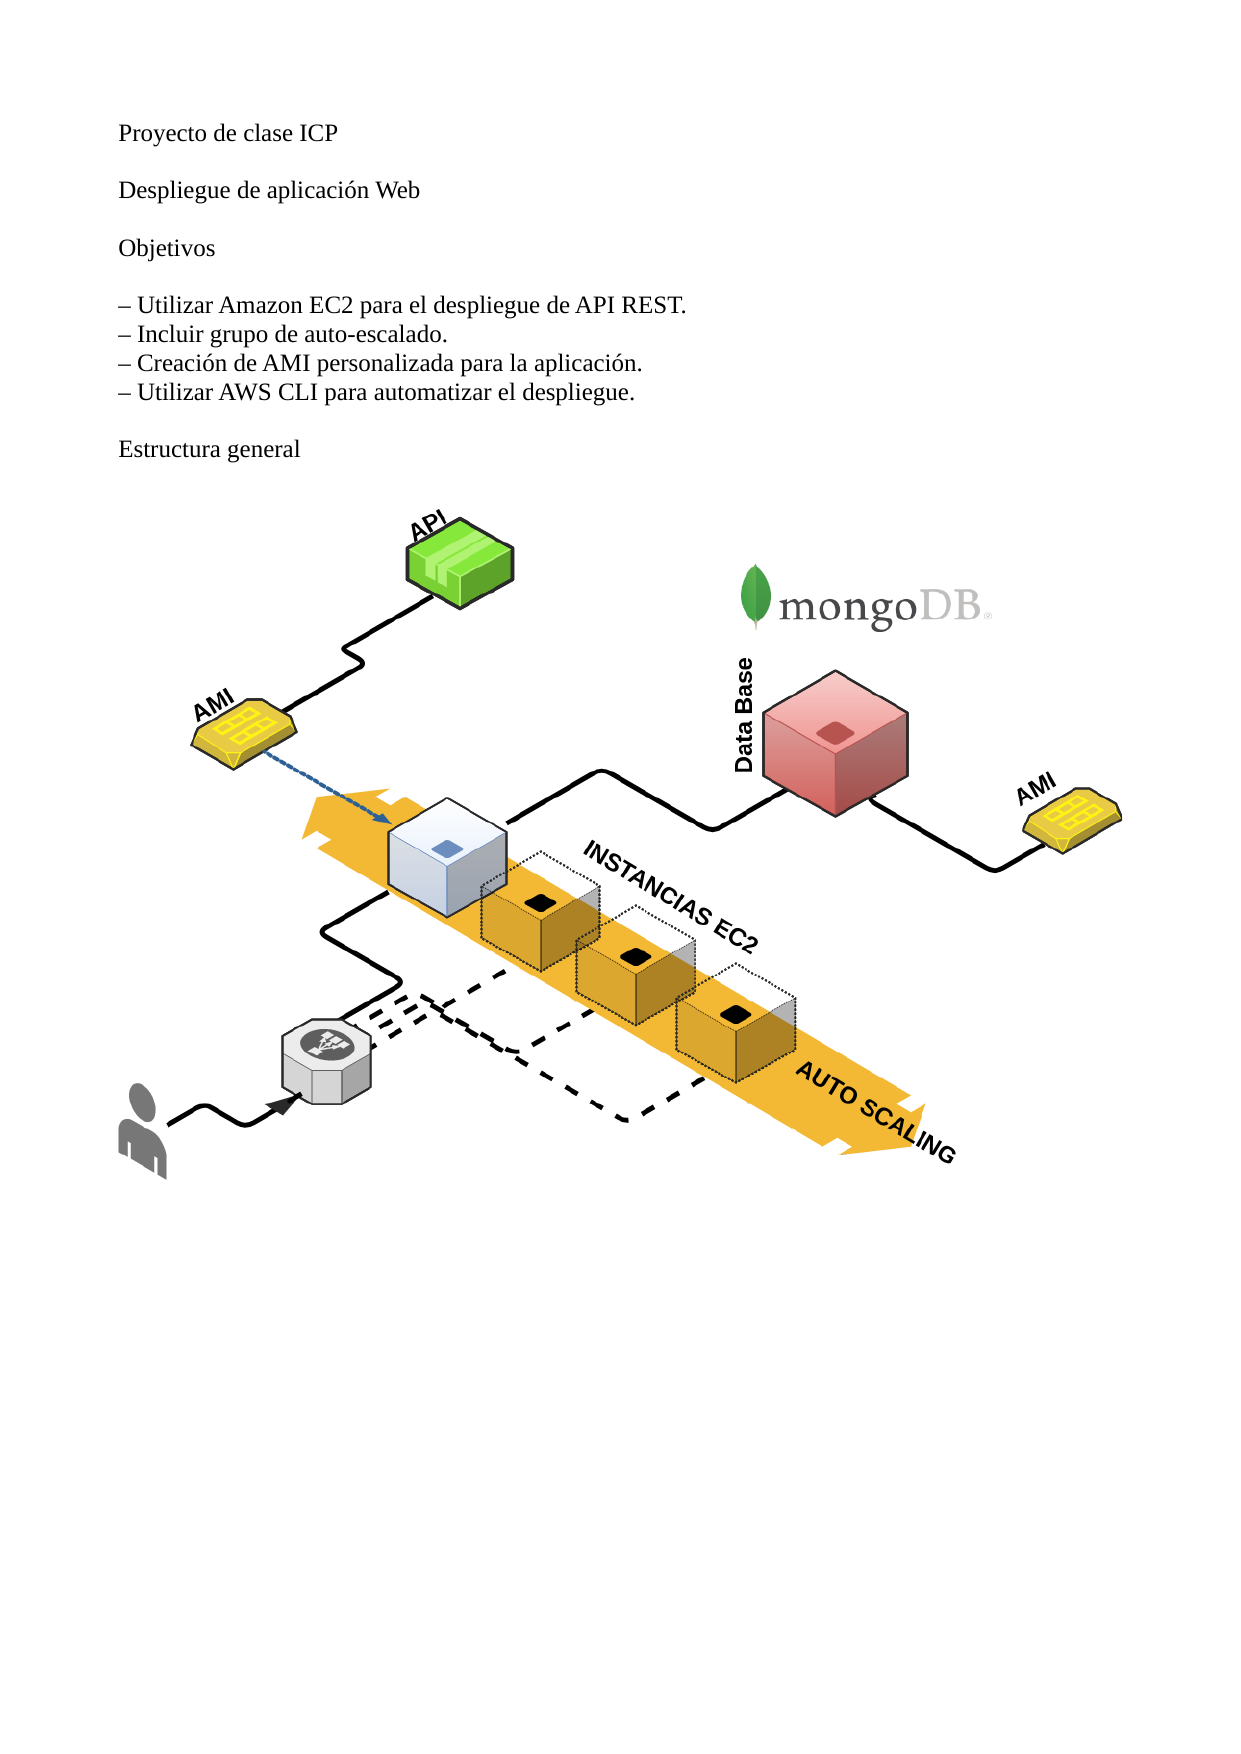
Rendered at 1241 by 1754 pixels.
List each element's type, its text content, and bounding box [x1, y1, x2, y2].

text Proyecto de clase ICP [118, 118, 1122, 147]
text Despliegue de aplicación Web [118, 176, 1122, 204]
text – Utilizar AWS CLI para automatizar el despliegue. [118, 377, 1122, 406]
text – Incluir grupo de auto-escalado. [118, 319, 1122, 348]
text Estructura general [118, 434, 1122, 463]
text – Creación de AMI personalizada para la aplicación. [118, 348, 1122, 377]
text – Utilizar Amazon EC2 para el despliegue de API REST. [118, 291, 1122, 319]
picture [118, 491, 1123, 1180]
text Objetivos [118, 233, 1122, 262]
